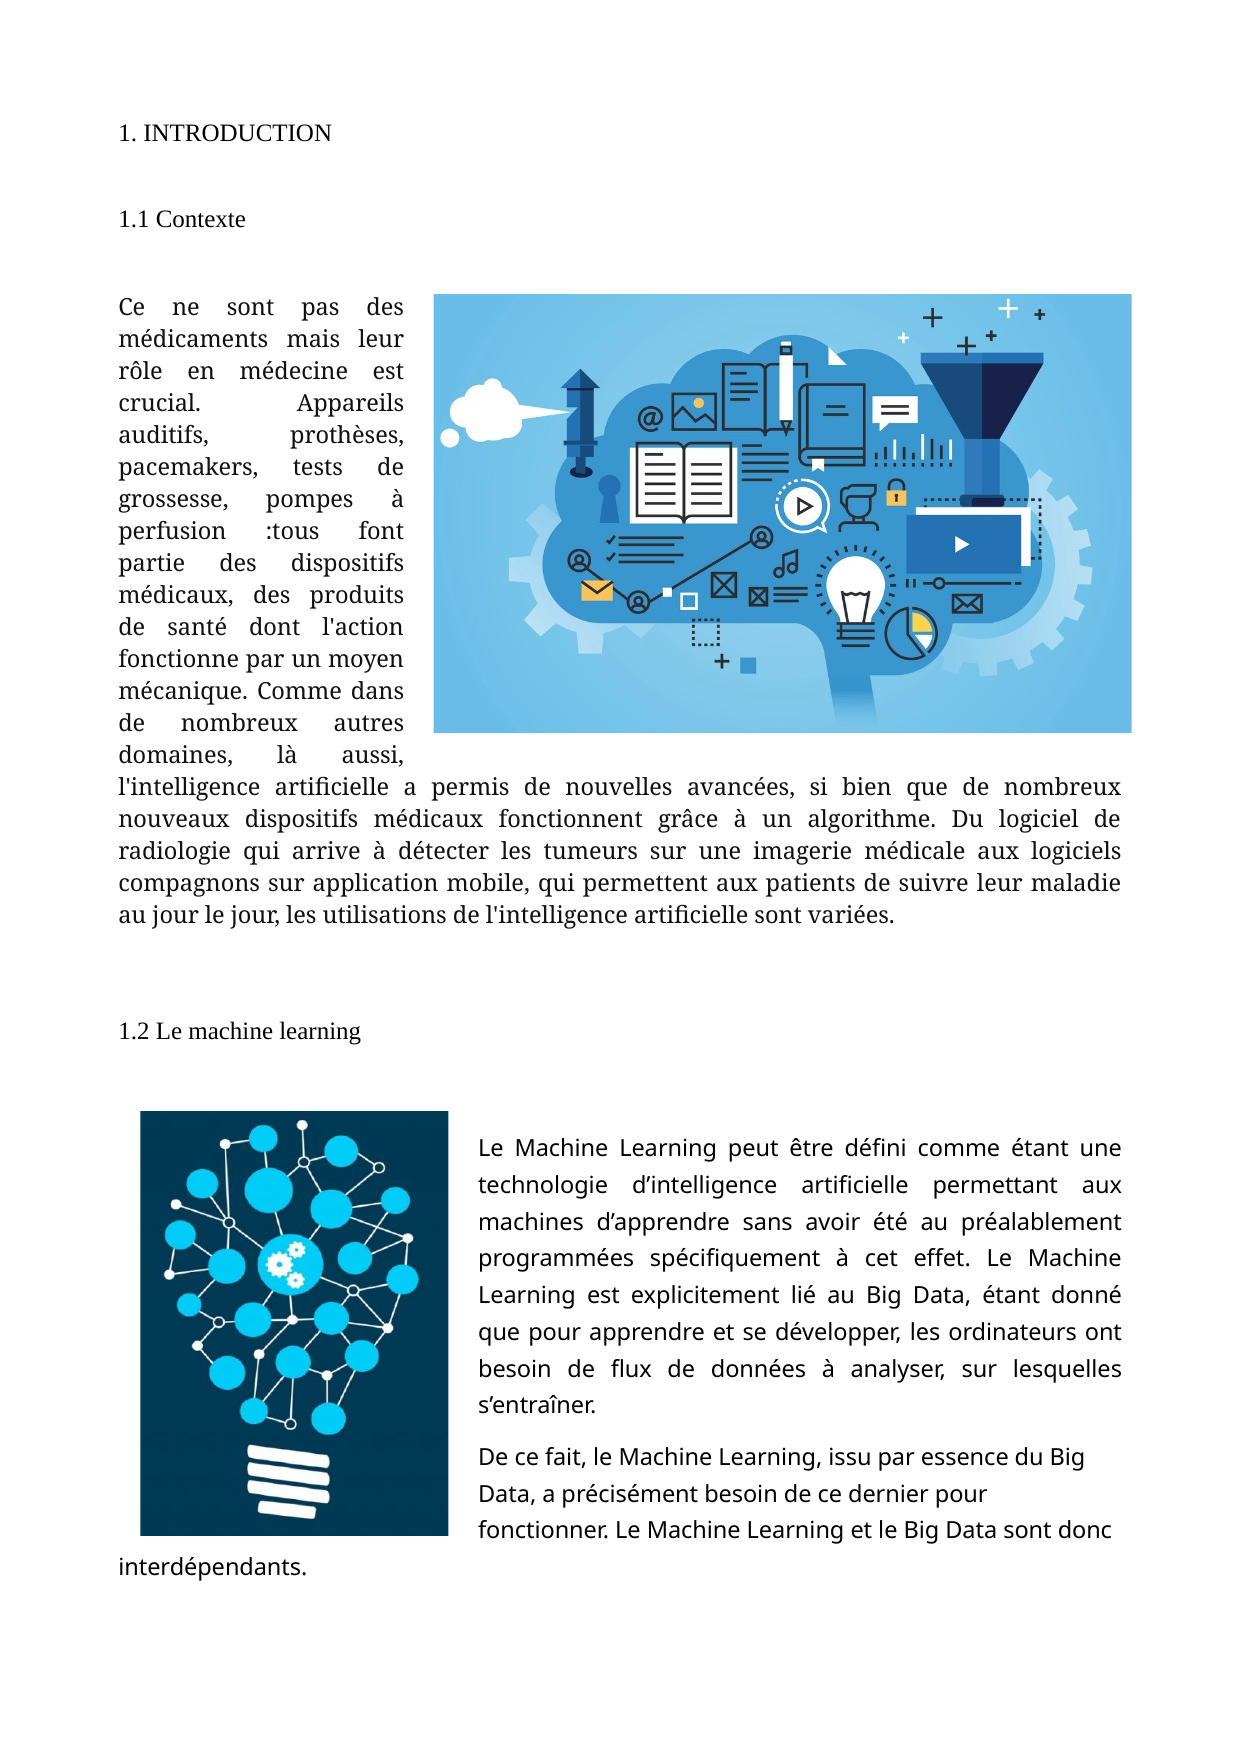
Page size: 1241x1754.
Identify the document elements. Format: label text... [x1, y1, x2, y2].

text De ce fait, le Machine Learning, issu par essence du Big Data, a précisément besoin de ce dernier pour fonctionner. Le Machine Learning et le Big Data sont donc interdépendants. [118, 1440, 1122, 1582]
text 1.2 Le machine learning [118, 1016, 1122, 1045]
text Ce ne sont pas des médicaments mais leur rôle en médecine est crucial. Appareils auditifs, prothèses, pacemakers, tests de grossesse, pompes à perfusion :tous font partie des dispositifs médicaux, des produits de santé dont l'action fonctionne par un moyen mécanique. Comme dans de nombreux autres domaines, là aussi, l'intelligence artificielle a permis de nouvelles avancées, si bien que de nombreux nouveaux dispositifs médicaux fonctionnent grâce à un algorithme. Du logiciel de radiologie qui arrive à détecter les tumeurs sur une imagerie médicale aux logiciels compagnons sur application mobile, qui permettent aux patients de suivre leur maladie au jour le jour, les utilisations de l'intelligence artificielle sont variées. [118, 291, 1122, 930]
text 1.1 Contexte [118, 204, 1122, 233]
text 1. INTRODUCTION [118, 118, 1122, 147]
picture [433, 294, 1132, 734]
text Le Machine Learning peut être défini comme étant une technologie d’intelligence artificielle permettant aux machines d’apprendre sans avoir été au préalablement programmées spécifiquement à cet effet. Le Machine Learning est explicitement lié au Big Data, étant donné que pour apprendre et se développer, les ordinateurs ont besoin de flux de données à analyser, sur lesquelles s’entraîner. [141, 1131, 1122, 1421]
